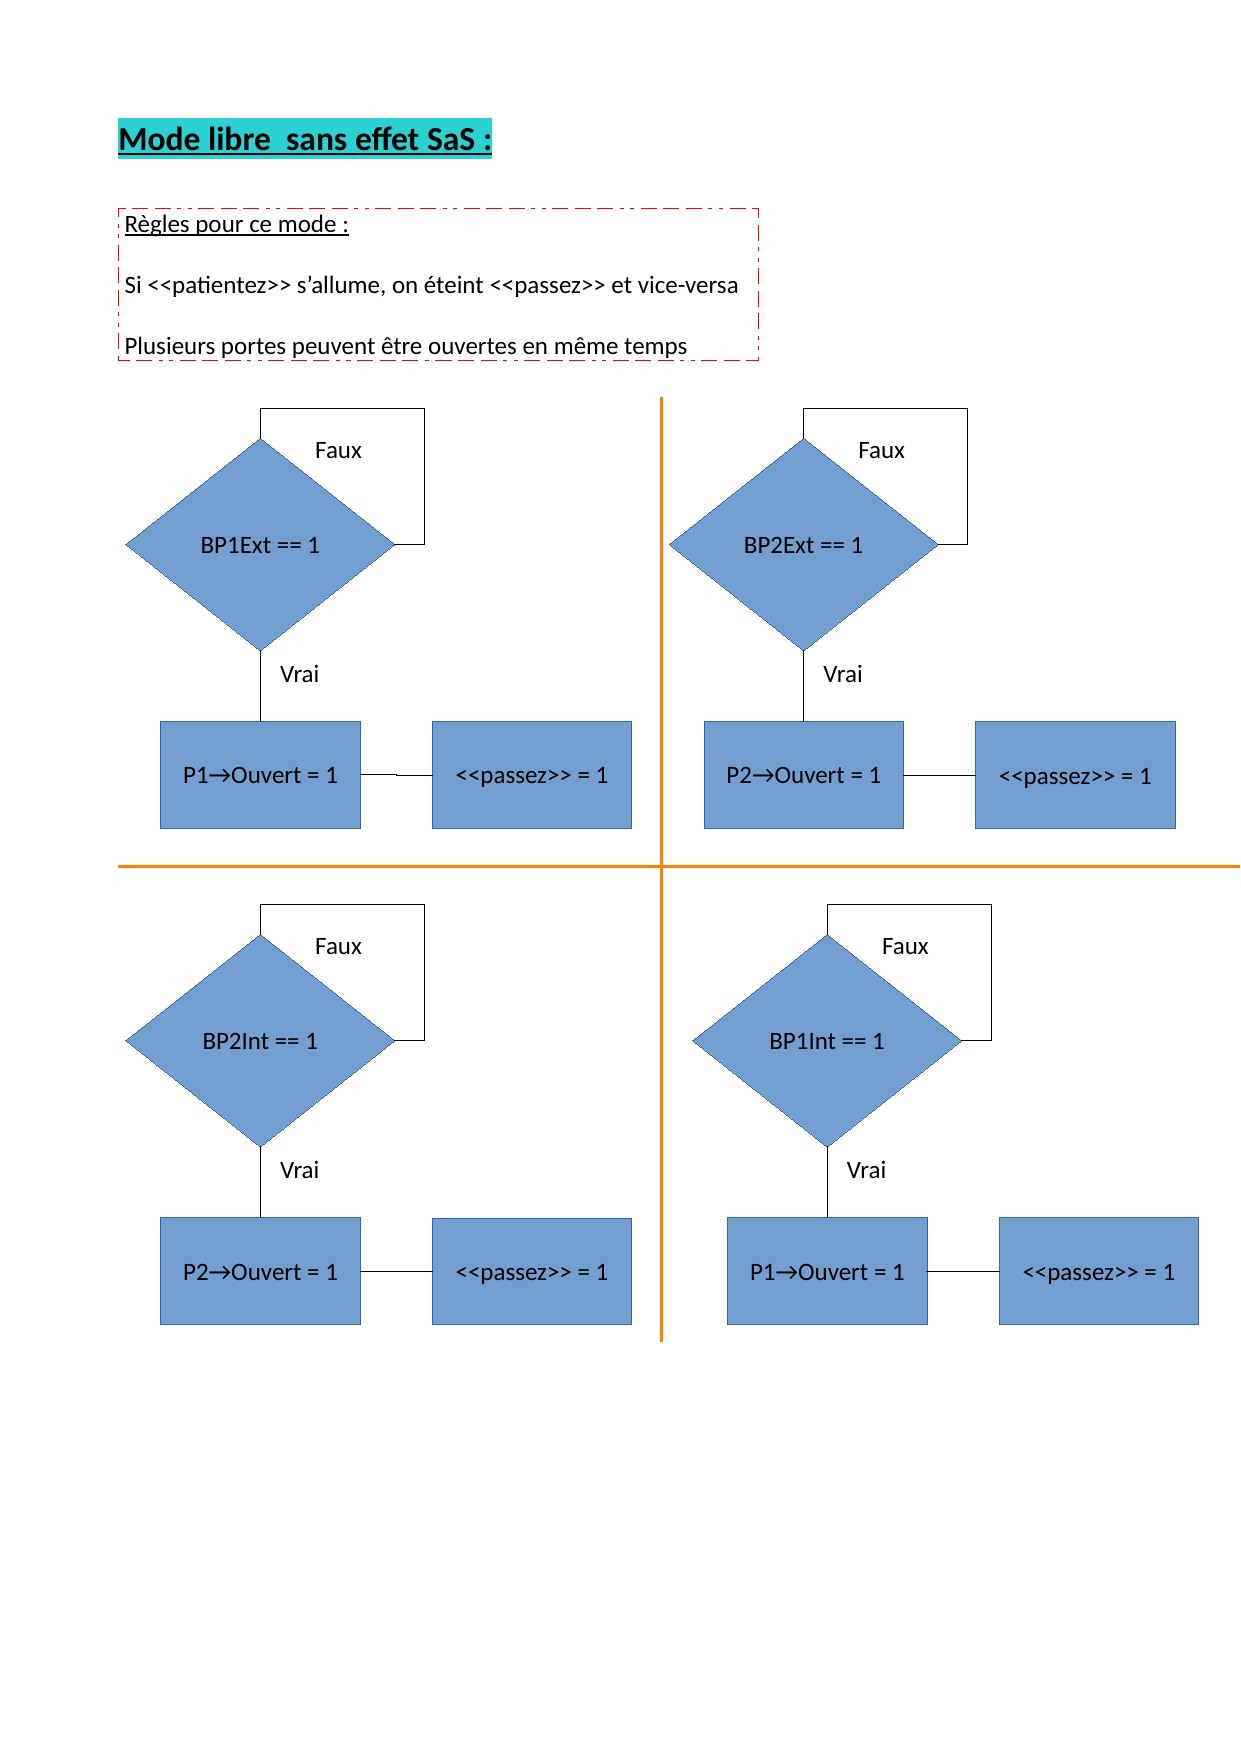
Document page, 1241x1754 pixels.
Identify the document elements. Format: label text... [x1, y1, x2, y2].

subtitle Mode libre sans effet SaS : [492, 118, 1122, 159]
